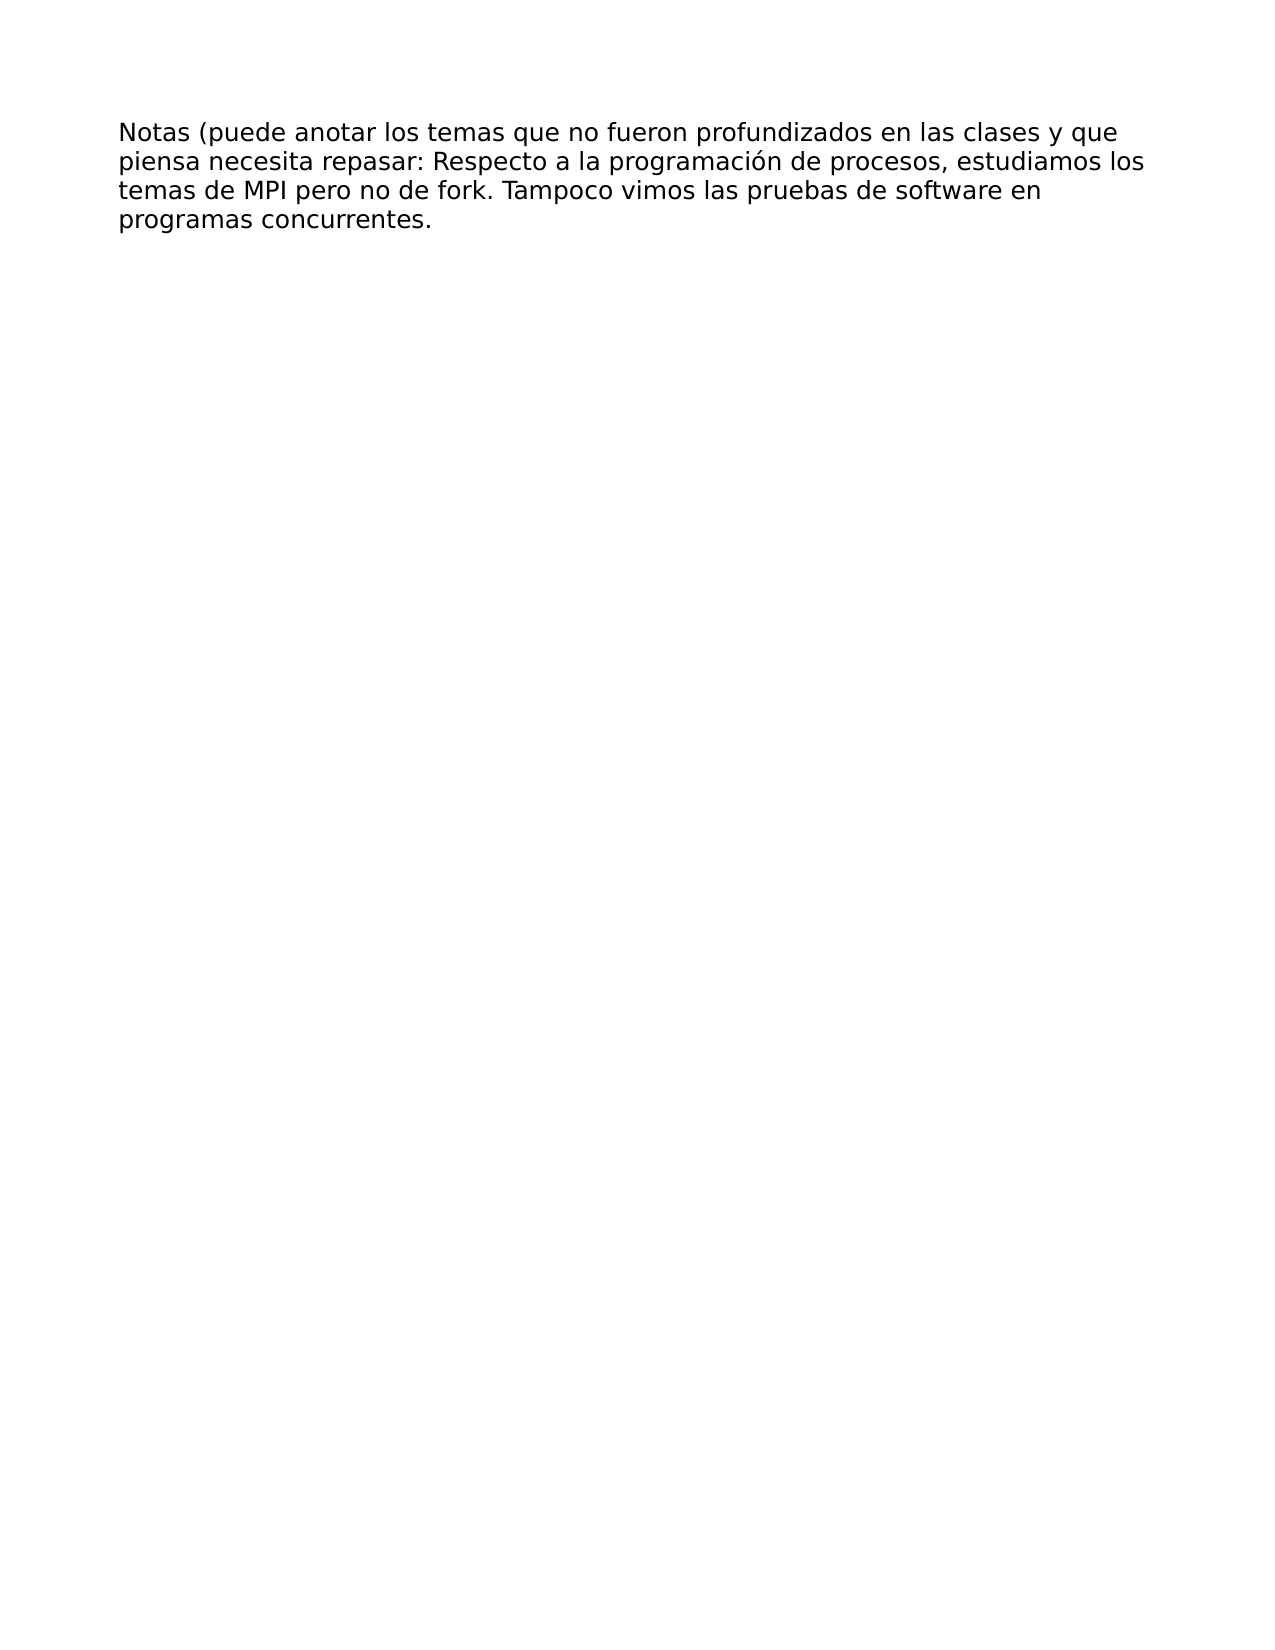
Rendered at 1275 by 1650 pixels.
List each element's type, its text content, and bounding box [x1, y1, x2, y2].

text Notas (puede anotar los temas que no fueron profundizados en las clases y que piensa necesita repasar: Respecto a la programación de procesos, estudiamos los temas de MPI pero no de fork. Tampoco vimos las pruebas de software en programas concurrentes. [118, 118, 1157, 235]
